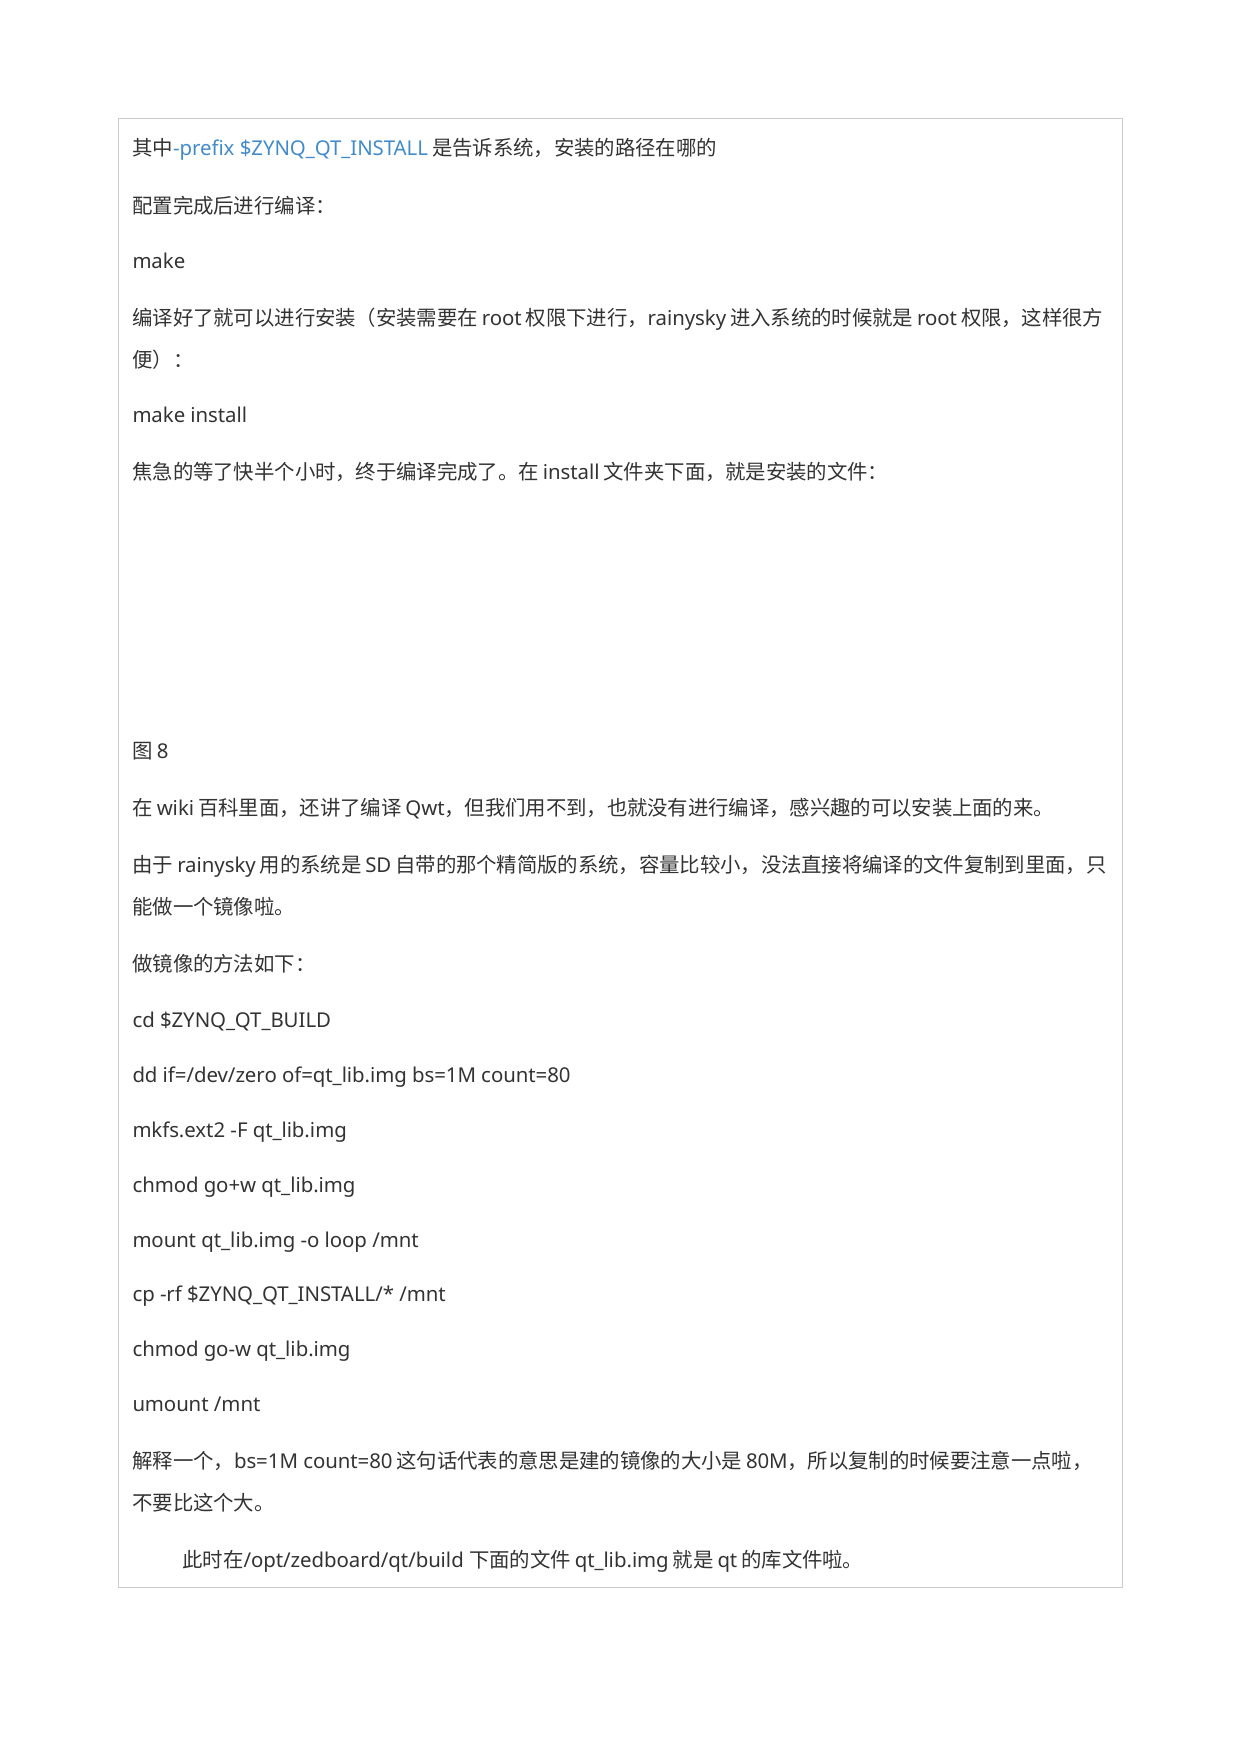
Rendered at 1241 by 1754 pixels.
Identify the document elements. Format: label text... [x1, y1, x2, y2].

text 图8 [119, 720, 1122, 764]
text 其中-prefix $ZYNQ_QT_INSTALL是告诉系统，安装的路径在哪的 [119, 119, 1122, 162]
text cp -rf $ZYNQ_QT_INSTALL/* /mnt [119, 1266, 1122, 1308]
text mount qt_lib.img -o loop /mnt [119, 1211, 1122, 1253]
text 配置完成后进行编译： [119, 176, 1122, 219]
text make install [119, 387, 1122, 429]
text 在wiki百科里面，还讲了编译Qwt，但我们用不到，也就没有进行编译，感兴趣的可以安装上面的来。 [119, 778, 1122, 821]
text cd $ZYNQ_QT_BUILD [119, 991, 1122, 1033]
text chmod go+w qt_lib.img [119, 1156, 1122, 1198]
text 焦急的等了快半个小时，终于编译完成了。在install文件夹下面，就是安装的文件： [119, 442, 1122, 485]
text 做镜像的方法如下： [119, 934, 1122, 978]
text 此时在/opt/zedboard/qt/build 下面的文件qt_lib.img就是qt的库文件啦。 [119, 1530, 1122, 1587]
text chmod go-w qt_lib.img [119, 1321, 1122, 1363]
text make [119, 233, 1122, 275]
text 由于rainysky用的系统是SD自带的那个精简版的系统，容量比较小，没法直接将编译的文件复制到里面，只能做一个镜像啦。 [119, 835, 1122, 920]
text umount /mnt [119, 1376, 1122, 1418]
text 编译好了就可以进行安装（安装需要在root权限下进行，rainysky进入系统的时候就是root权限，这样很方便）： [119, 288, 1122, 373]
text 解释一个，bs=1M count=80这句话代表的意思是建的镜像的大小是80M，所以复制的时候要注意一点啦，不要比这个大。 [119, 1431, 1122, 1516]
text dd if=/dev/zero of=qt_lib.img bs=1M count=80 [119, 1046, 1122, 1088]
text mkfs.ext2 -F qt_lib.img [119, 1101, 1122, 1143]
